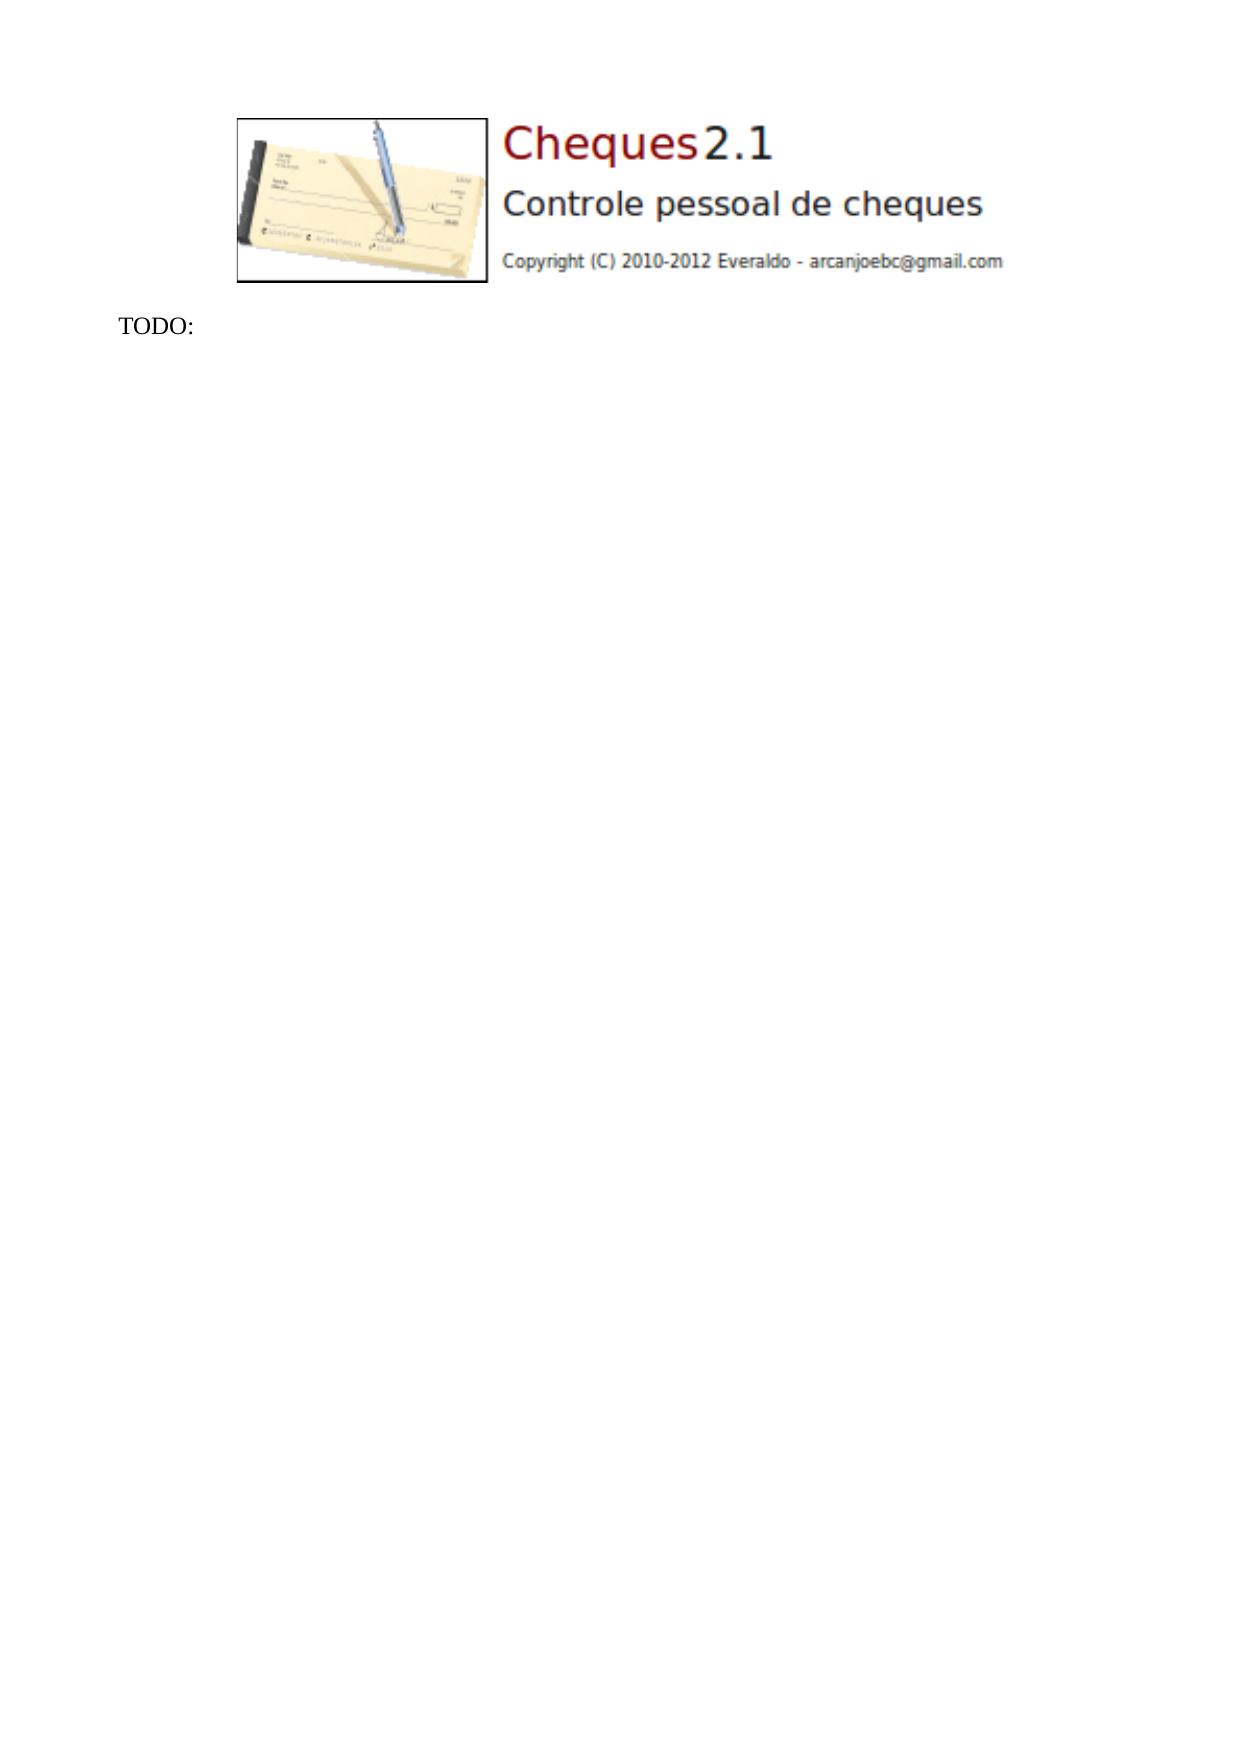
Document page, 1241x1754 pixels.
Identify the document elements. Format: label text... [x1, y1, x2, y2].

text TODO: [118, 311, 1122, 340]
picture [236, 118, 1004, 283]
